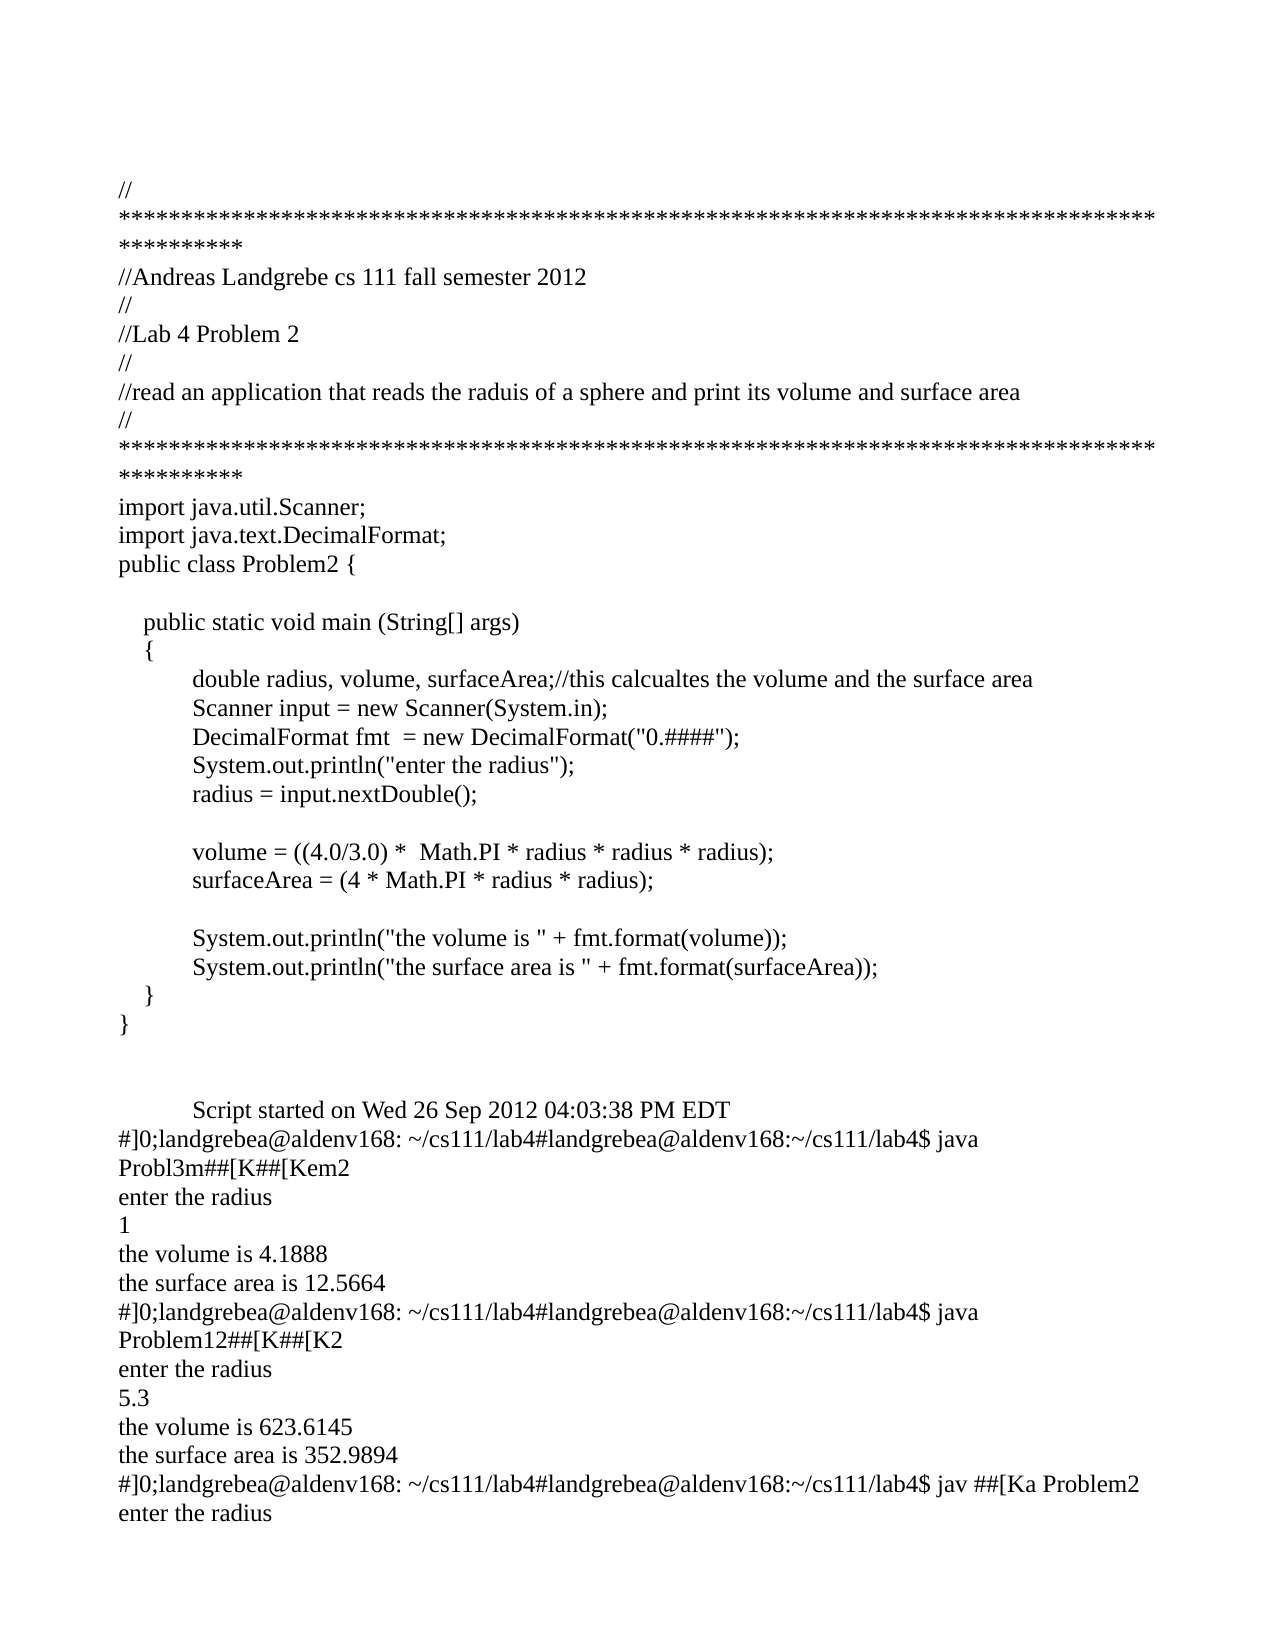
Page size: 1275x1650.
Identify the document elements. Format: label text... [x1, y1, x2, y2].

text 5.3 [118, 1383, 1157, 1412]
text Scanner input = new Scanner(System.in); [118, 693, 1157, 722]
text // [118, 348, 1157, 377]
text // [118, 291, 1157, 319]
text //read an application that reads the raduis of a sphere and print its volume and surface area [118, 377, 1157, 406]
text //********************************************************************************************* [118, 176, 1157, 262]
text #]0;landgrebea@aldenv168: ~/cs111/lab4#landgrebea@aldenv168:~/cs111/lab4$ jav ##[Ka Problem2 [118, 1469, 1157, 1498]
text enter the radius [118, 1354, 1157, 1383]
text the surface area is 352.9894 [118, 1441, 1157, 1469]
text enter the radius [118, 1182, 1157, 1211]
text import java.text.DecimalFormat; [118, 521, 1157, 549]
text the volume is 623.6145 [118, 1412, 1157, 1441]
text radius = input.nextDouble(); [118, 779, 1157, 808]
text import java.util.Scanner; [118, 492, 1157, 521]
text double radius, volume, surfaceArea;//this calcualtes the volume and the surface area [118, 664, 1157, 693]
text public static void main (String[] args) [118, 607, 1157, 636]
text public class Problem2 { [118, 549, 1157, 578]
text surfaceArea = (4 * Math.PI * radius * radius); [118, 866, 1157, 894]
text #]0;landgrebea@aldenv168: ~/cs111/lab4#landgrebea@aldenv168:~/cs111/lab4$ java Problem12##[K##[K2 [118, 1297, 1157, 1354]
text //Andreas Landgrebe cs 111 fall semester 2012 [118, 262, 1157, 291]
text } [118, 1009, 1157, 1038]
text { [118, 636, 1157, 664]
text //Lab 4 Problem 2 [118, 319, 1157, 348]
text 1 [118, 1211, 1157, 1239]
text System.out.println("the volume is " + fmt.format(volume)); [118, 923, 1157, 952]
text the volume is 4.1888 [118, 1239, 1157, 1268]
text DecimalFormat fmt = new DecimalFormat("0.####"); [118, 722, 1157, 751]
text volume = ((4.0/3.0) * Math.PI * radius * radius * radius); [118, 837, 1157, 866]
text } [118, 981, 1157, 1009]
text the surface area is 12.5664 [118, 1268, 1157, 1297]
text System.out.println("enter the radius"); [118, 751, 1157, 779]
text enter the radius [118, 1498, 1157, 1527]
text System.out.println("the surface area is " + fmt.format(surfaceArea)); [118, 952, 1157, 981]
text //********************************************************************************************* [118, 406, 1157, 492]
text Script started on Wed 26 Sep 2012 04:03:38 PM EDT #]0;landgrebea@aldenv168: ~/cs111/lab4#landgrebea@aldenv168:~/cs111/lab4$ java Probl3m##[K##[Kem2 [118, 1096, 1157, 1182]
